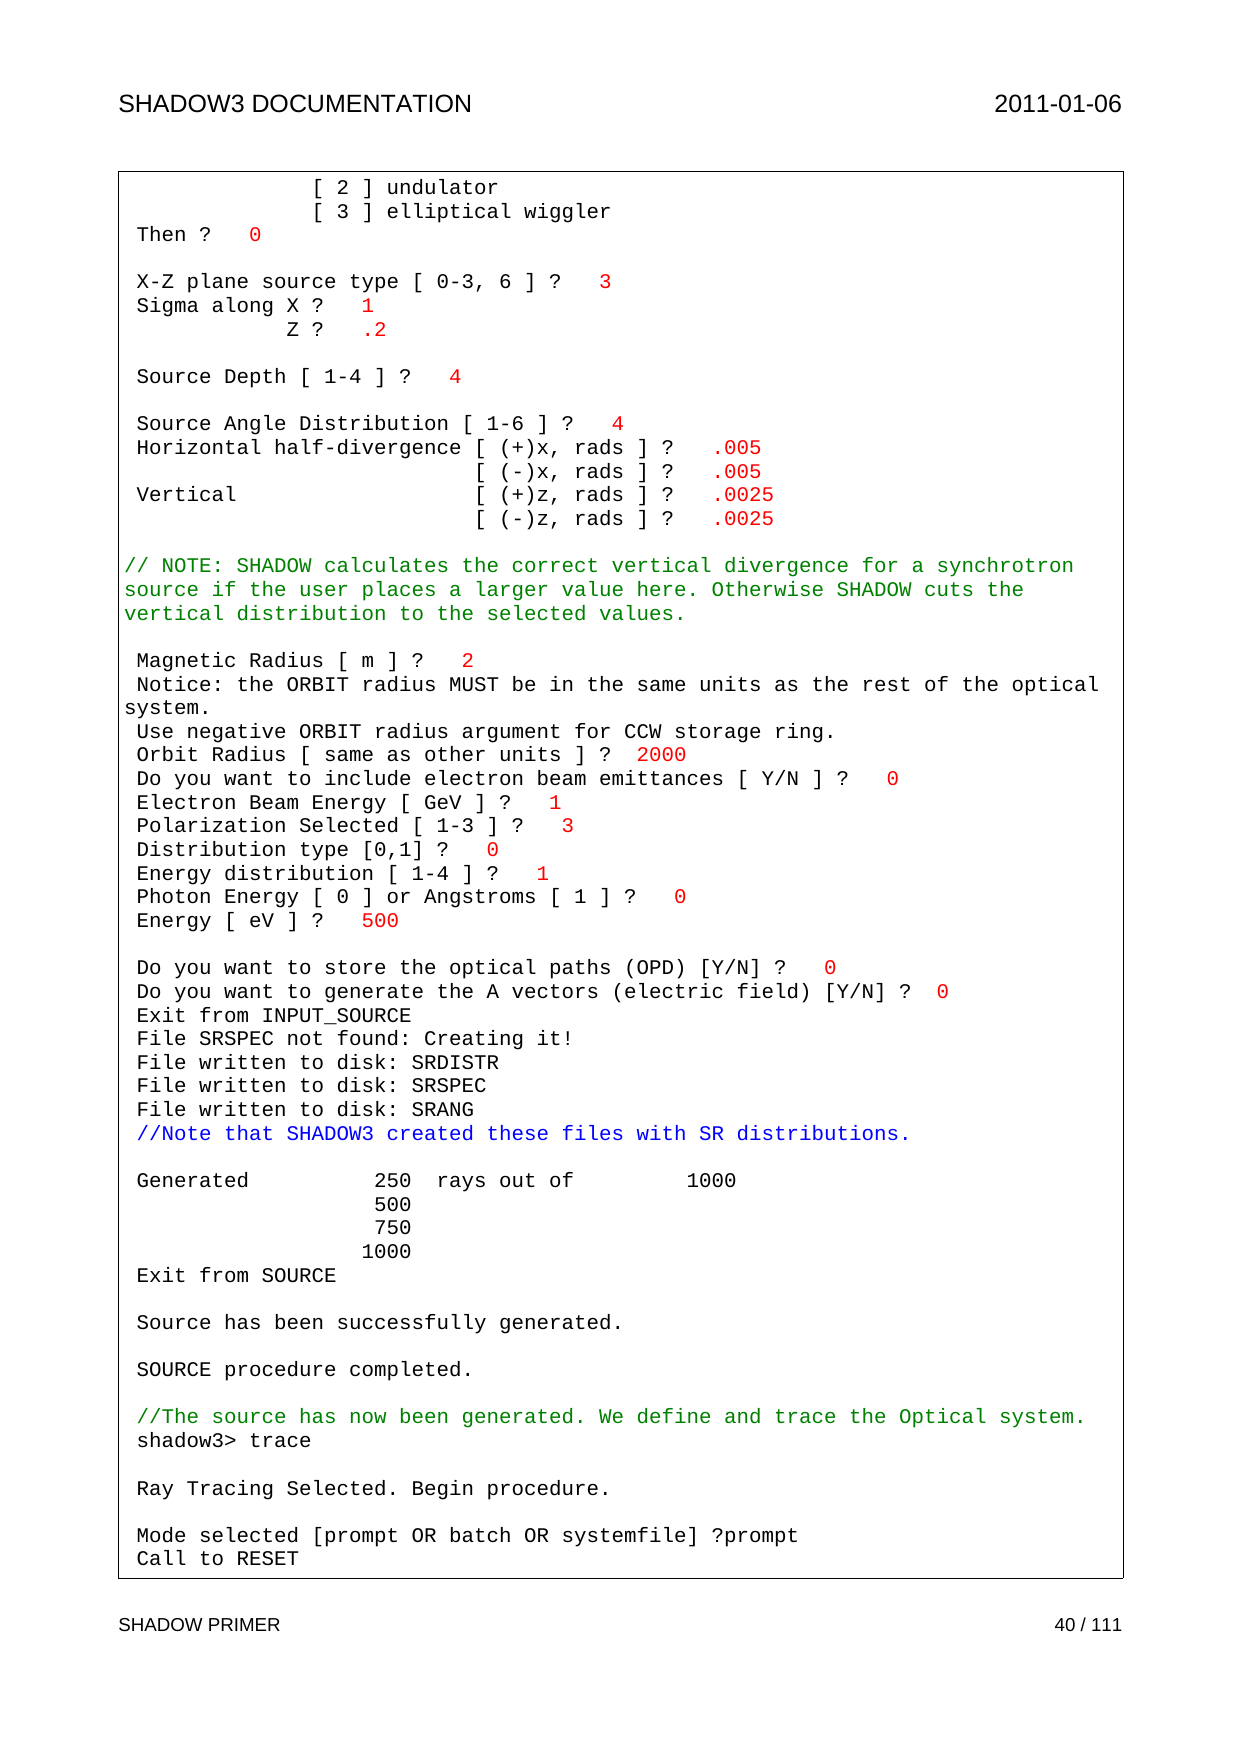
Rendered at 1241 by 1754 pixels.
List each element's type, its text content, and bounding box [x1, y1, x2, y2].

table_cell [ 2 ] undulator [ 3 ] elliptical wiggler Then ? 0 X-Z plane source type [ 0-3, 6 ] ? 3 Sigma along X ? 1 Z ? .2 Source Depth [ 1-4 ] ? 4 Source Angle Distribution [ 1-6 ] ? 4 Horizontal half-divergence [ (+)x, rads ] ? .005 [ (-)x, rads ] ? .005 Vertical [ (+)z, rads ] ? .0025 [ (-)z, rads ] ? .0025 // NOTE: SHADOW calculates the correct vertical divergence for a synchrotron source if the user places a larger value here. Otherwise SHADOW cuts the vertical distribution to the selected values. Magnetic Radius [ m ] ? 2 Notice: the ORBIT radius MUST be in the same units as the rest of the optical system. Use negative ORBIT radius argument for CCW storage ring. Orbit Radius [ same as other units ] ? 2000 Do you want to include electron beam emittances [ Y/N ] ? 0 Electron Beam Energy [ GeV ] ? 1 Polarization Selected [ 1-3 ] ? 3 Distribution type [0,1] ? 0 Energy distribution [ 1-4 ] ? 1 Photon Energy [ 0 ] or Angstroms [ 1 ] ? 0 Energy [ eV ] ? 500 Do you want to store the optical paths (OPD) [Y/N] ? 0 Do you want to generate the A vectors (electric field) [Y/N] ? 0 Exit from INPUT_SOURCE File SRSPEC not found: Creating it! File written to disk: SRDISTR File written to disk: SRSPEC File written to disk: SRANG //Note that SHADOW3 created these files with SR distributions. Generated 250 rays out of 1000 500 750 1000 Exit from SOURCE Source has been successfully generated. SOURCE procedure completed. //The source has now been generated. We define and trace the Optical system. shadow3> trace Ray Tracing Selected. Begin procedure. Mode selected [prompt OR batch OR systemfile] ?prompt Call to RESET [119, 172, 1123, 1578]
